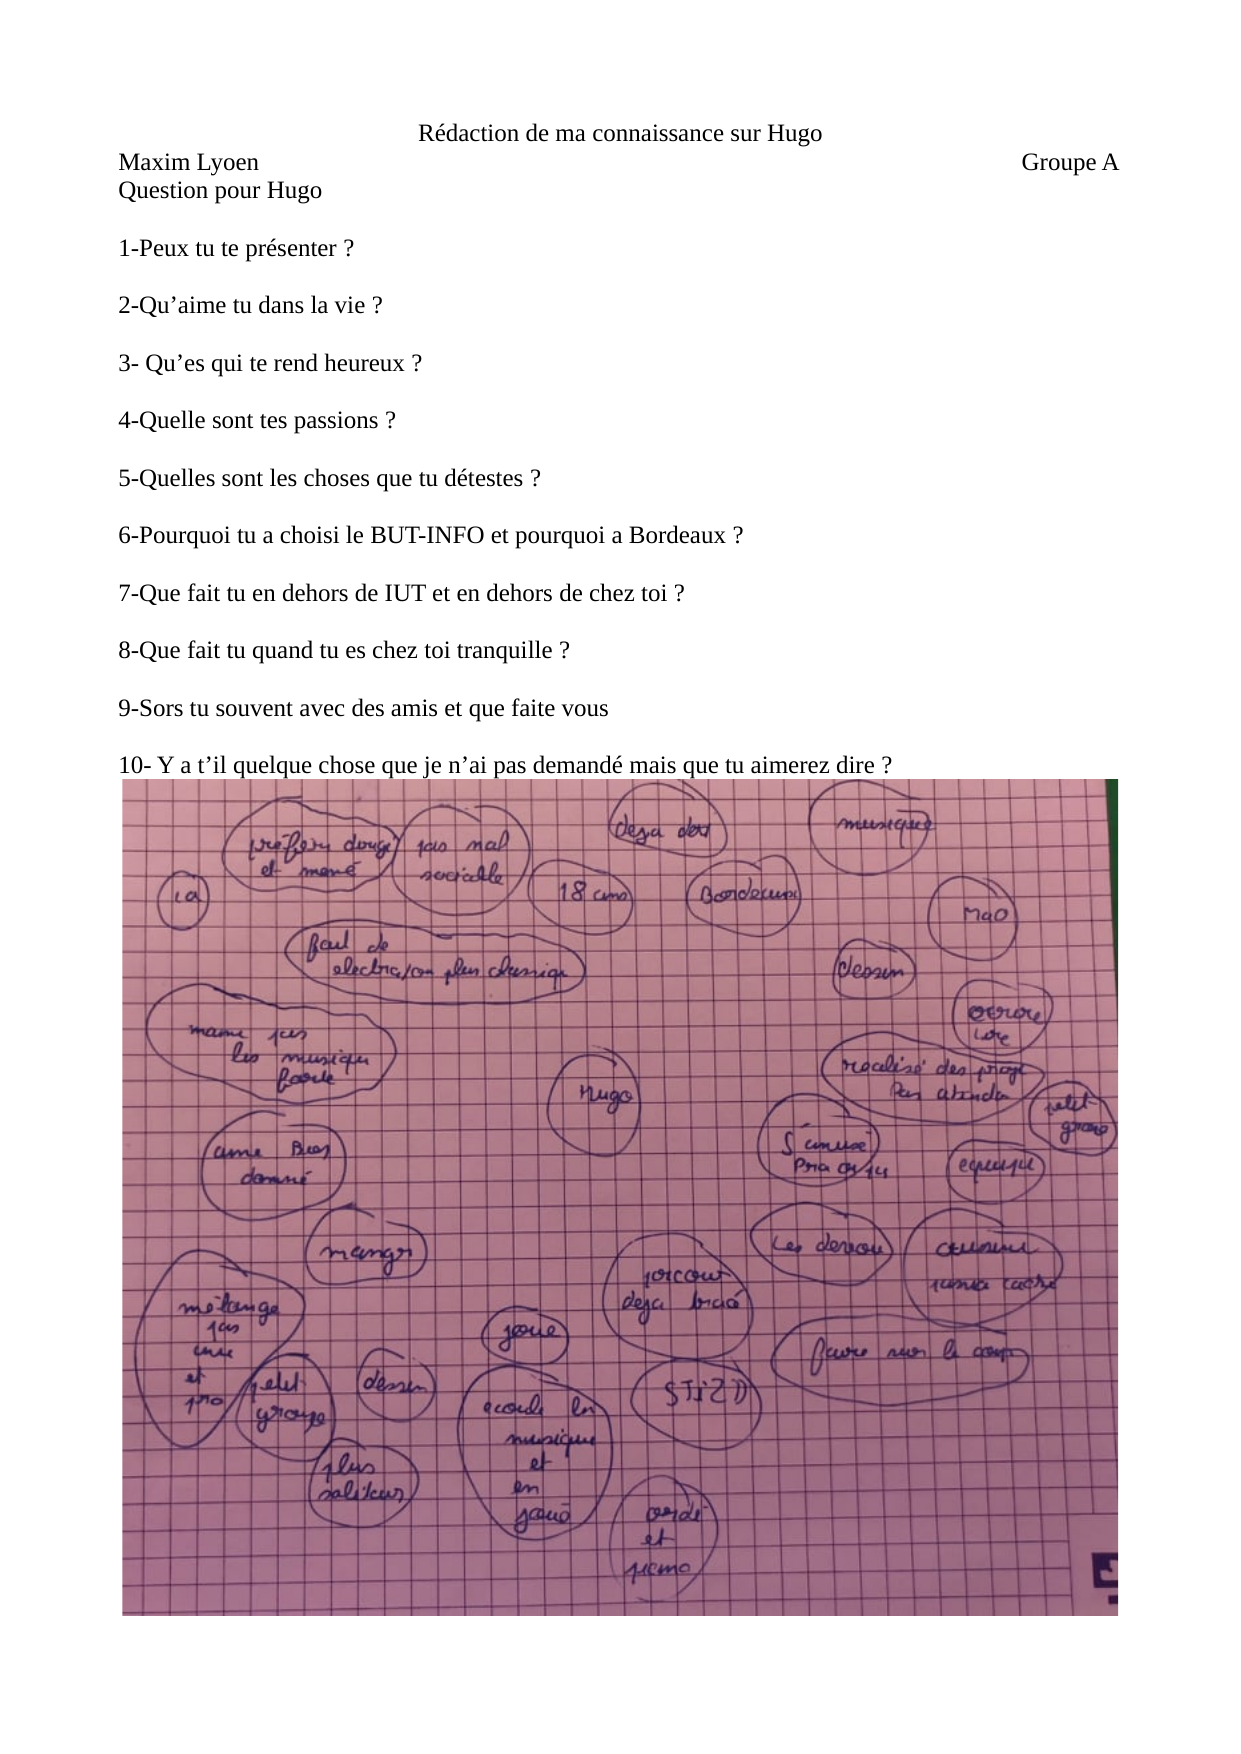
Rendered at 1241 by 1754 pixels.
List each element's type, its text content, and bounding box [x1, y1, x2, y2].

text 3- Qu’es qui te rend heureux ? [118, 348, 1122, 377]
text 8-Que fait tu quand tu es chez toi tranquille ? [118, 636, 1122, 664]
text 7-Que fait tu en dehors de IUT et en dehors de chez toi ? [118, 578, 1122, 607]
text 10- Y a t’il quelque chose que je n’ai pas demandé mais que tu aimerez dire ? [118, 751, 1122, 779]
text 2-Qu’aime tu dans la vie ? [118, 291, 1122, 319]
text Rédaction de ma connaissance sur Hugo [118, 118, 1122, 147]
text 9-Sors tu souvent avec des amis et que faite vous [118, 693, 1122, 722]
text 6-Pourquoi tu a choisi le BUT-INFO et pourquoi a Bordeaux ? [118, 521, 1122, 549]
text Maxim Lyoen Groupe A [118, 147, 1122, 176]
text 5-Quelles sont les choses que tu détestes ? [118, 463, 1122, 492]
picture [122, 779, 1119, 1616]
text Question pour Hugo [118, 176, 1122, 204]
text 4-Quelle sont tes passions ? [118, 406, 1122, 434]
text 1-Peux tu te présenter ? [118, 233, 1122, 262]
